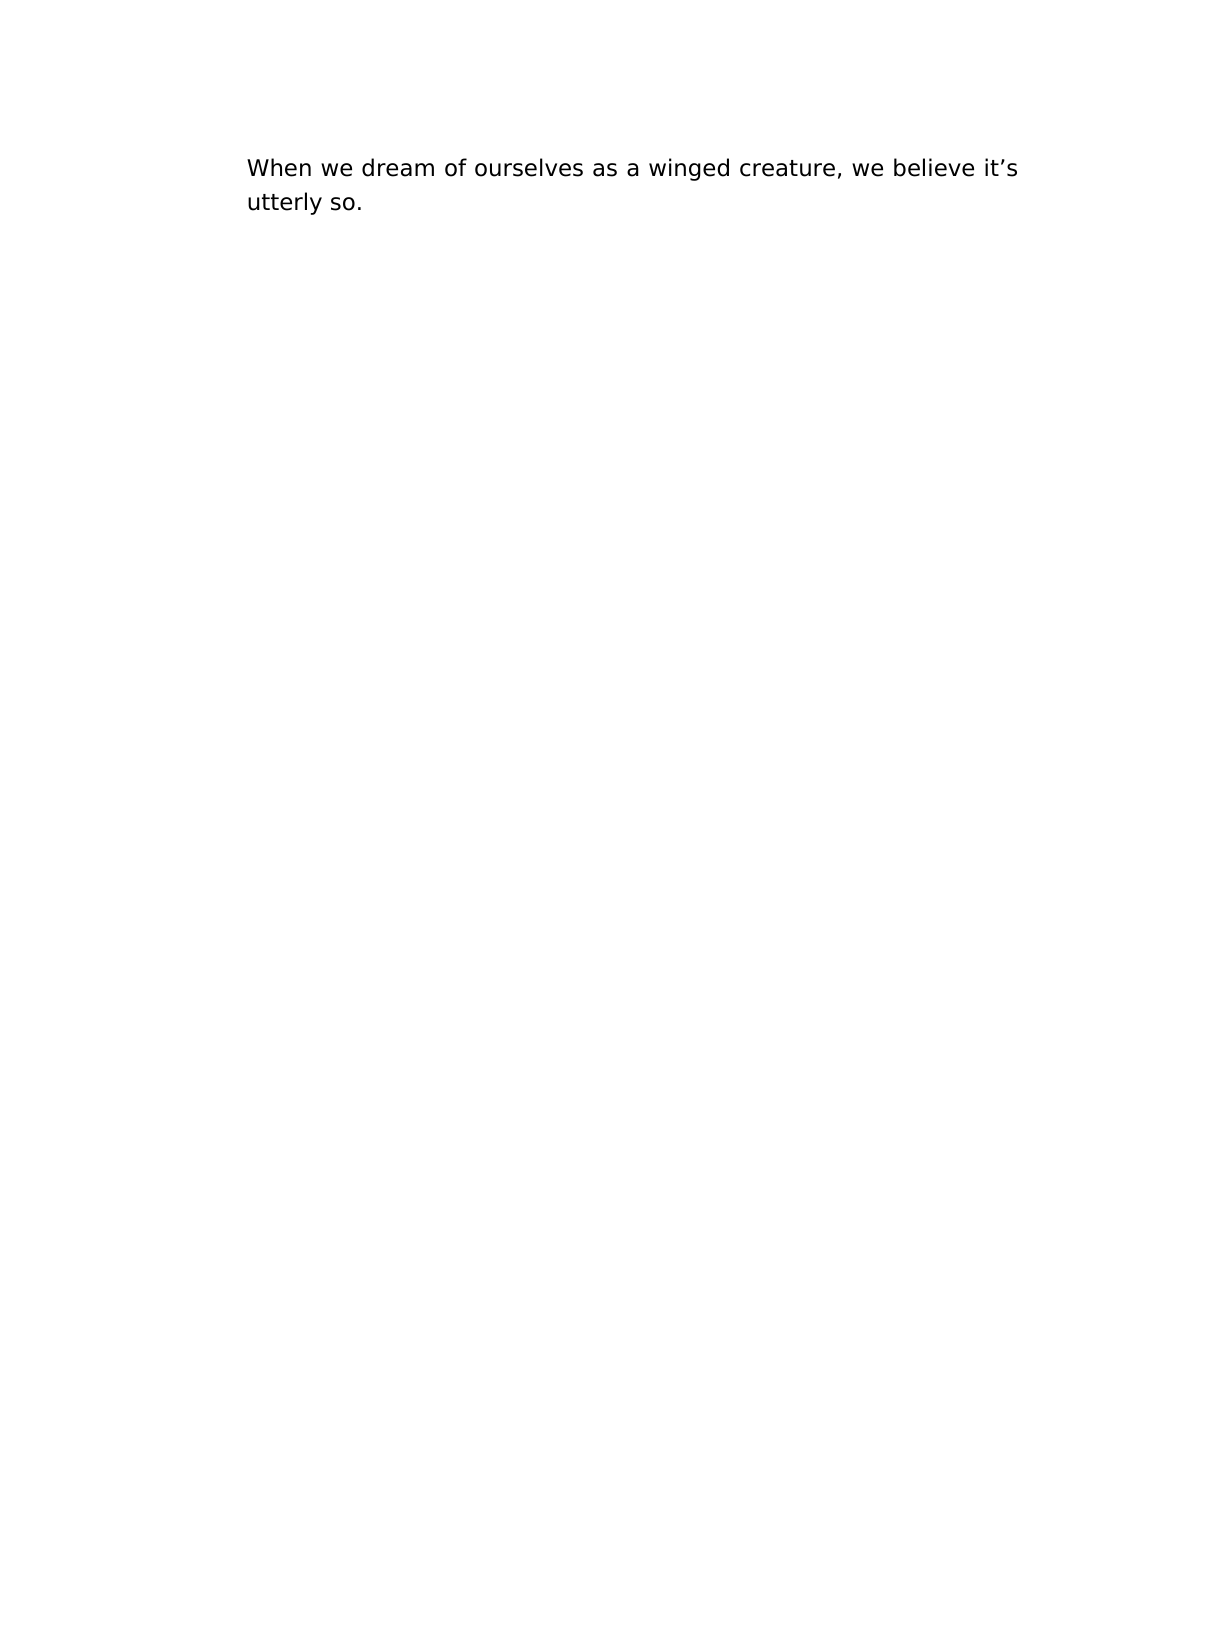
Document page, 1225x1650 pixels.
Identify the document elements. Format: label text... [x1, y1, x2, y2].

text When we dream of ourselves as a winged creature, we believe it’s utterly so. [247, 150, 1020, 217]
